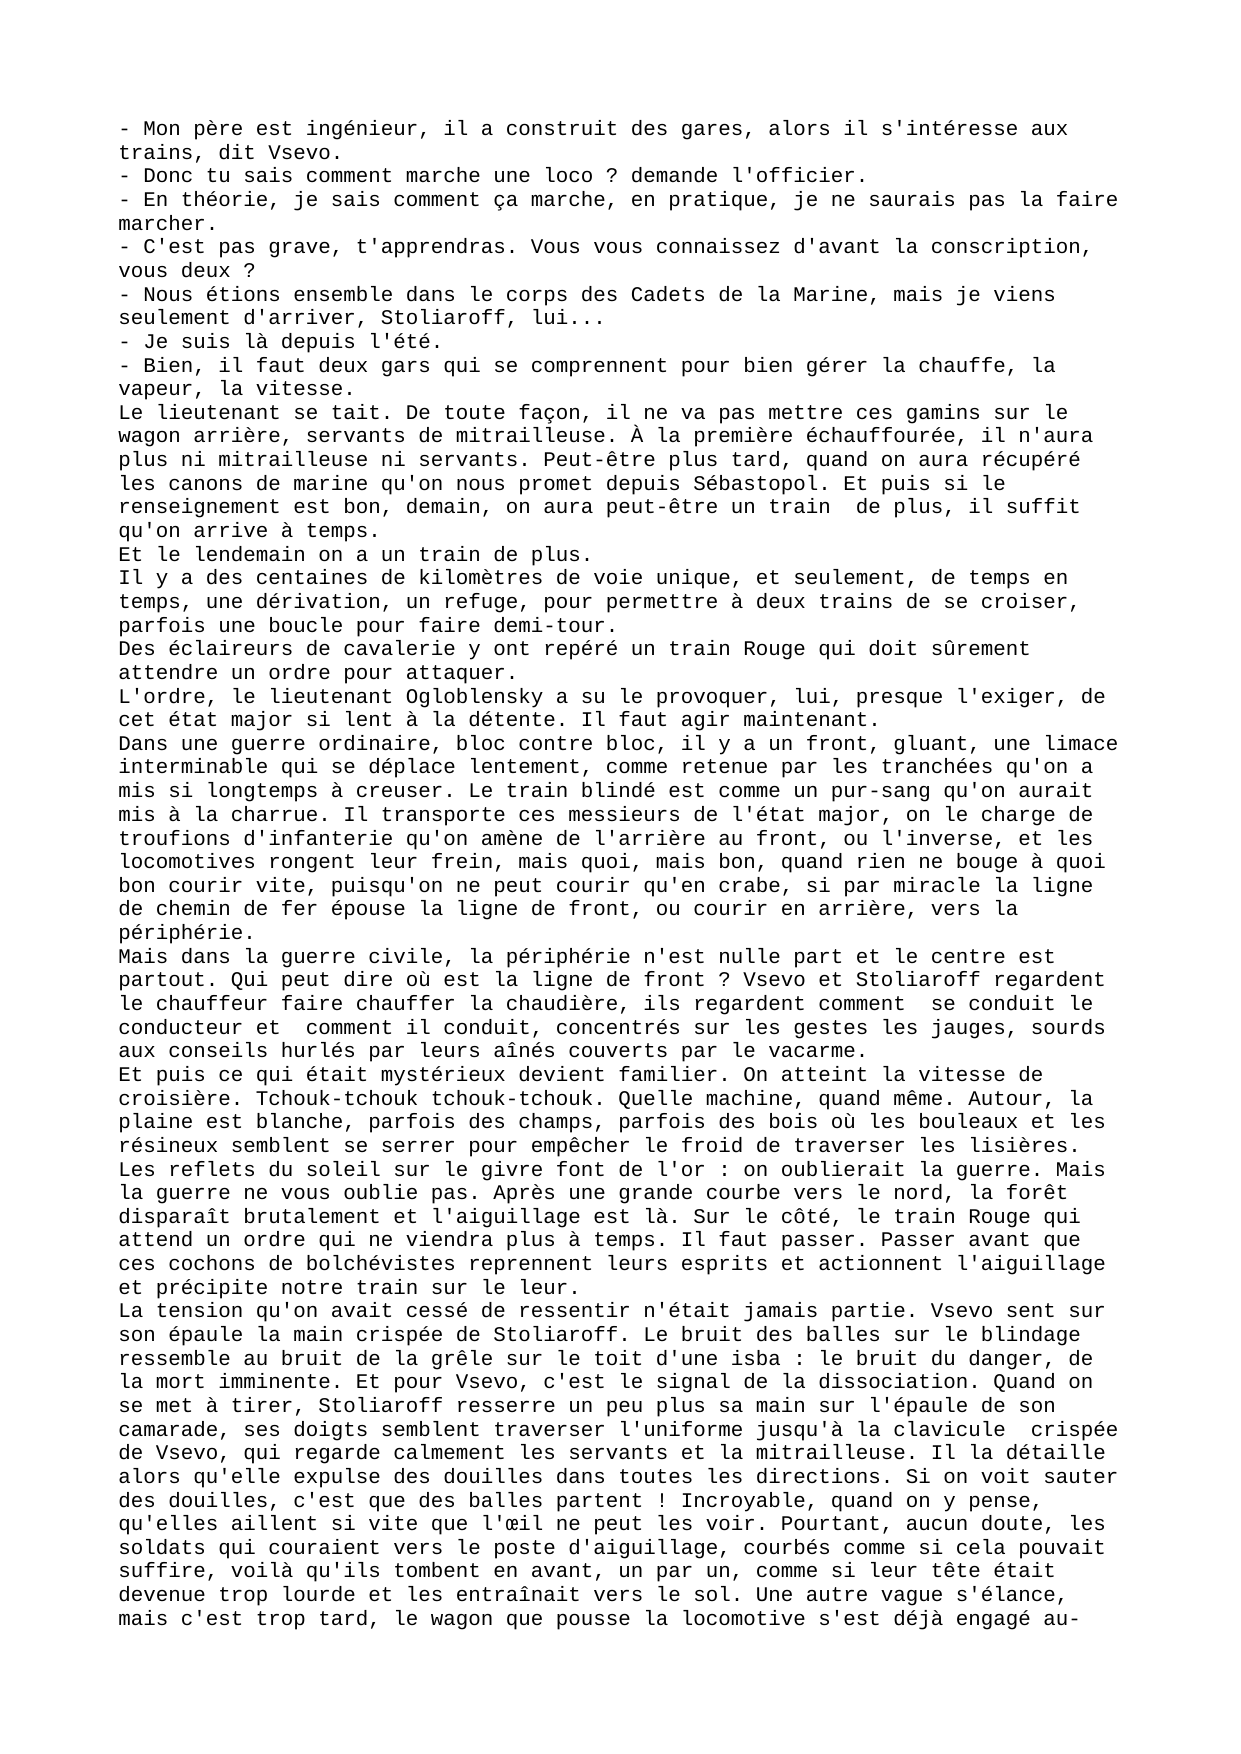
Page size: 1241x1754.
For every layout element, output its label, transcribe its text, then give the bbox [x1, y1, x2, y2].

text - Bien, il faut deux gars qui se comprennent pour bien gérer la chauffe, la vapeur, la vitesse. [118, 354, 1122, 402]
text - En théorie, je sais comment ça marche, en pratique, je ne saurais pas la faire marcher. [118, 189, 1122, 236]
text L'ordre, le lieutenant Ogloblensky a su le provoquer, lui, presque l'exiger, de cet état major si lent à la détente. Il faut agir maintenant. [118, 686, 1122, 733]
text Mais dans la guerre civile, la périphérie n'est nulle part et le centre est partout. Qui peut dire où est la ligne de front ? Vsevo et Stoliaroff regardent le chauffeur faire chauffer la chaudière, ils regardent comment se conduit le conducteur et comment il conduit, concentrés sur les gestes les jauges, sourds aux conseils hurlés par leurs aînés couverts par le vacarme. [118, 946, 1122, 1064]
text Et le lendemain on a un train de plus. [118, 544, 1122, 567]
text La tension qu'on avait cessé de ressentir n'était jamais partie. Vsevo sent sur son épaule la main crispée de Stoliaroff. Le bruit des balles sur le blindage ressemble au bruit de la grêle sur le toit d'une isba : le bruit du danger, de la mort imminente. Et pour Vsevo, c'est le signal de la dissociation. Quand on se met à tirer, Stoliaroff resserre un peu plus sa main sur l'épaule de son camarade, ses doigts semblent traverser l'uniforme jusqu'à la clavicule crispée de Vsevo, qui regarde calmement les servants et la mitrailleuse. Il la détaille alors qu'elle expulse des douilles dans toutes les directions. Si on voit sauter des douilles, c'est que des balles partent ! Incroyable, quand on y pense, qu'elles aillent si vite que l'œil ne peut les voir. Pourtant, aucun doute, les soldats qui couraient vers le poste d'aiguillage, courbés comme si cela pouvait suffire, voilà qu'ils tombent en avant, un par un, comme si leur tête était devenue trop lourde et les entraînait vers le sol. Une autre vague s'élance, mais c'est trop tard, le wagon que pousse la locomotive s'est déjà engagé au- [118, 1300, 1122, 1631]
text Et puis ce qui était mystérieux devient familier. On atteint la vitesse de croisière. Tchouk-tchouk tchouk-tchouk. Quelle machine, quand même. Autour, la plaine est blanche, parfois des champs, parfois des bois où les bouleaux et les résineux semblent se serrer pour empêcher le froid de traverser les lisières. Les reflets du soleil sur le givre font de l'or : on oublierait la guerre. Mais la guerre ne vous oublie pas. Après une grande courbe vers le nord, la forêt disparaît brutalement et l'aiguillage est là. Sur le côté, le train Rouge qui attend un ordre qui ne viendra plus à temps. Il faut passer. Passer avant que ces cochons de bolchévistes reprennent leurs esprits et actionnent l'aiguillage et précipite notre train sur le leur. [118, 1064, 1122, 1300]
text Il y a des centaines de kilomètres de voie unique, et seulement, de temps en temps, une dérivation, un refuge, pour permettre à deux trains de se croiser, parfois une boucle pour faire demi-tour. [118, 567, 1122, 638]
text Dans une guerre ordinaire, bloc contre bloc, il y a un front, gluant, une limace interminable qui se déplace lentement, comme retenue par les tranchées qu'on a mis si longtemps à creuser. Le train blindé est comme un pur-sang qu'on aurait mis à la charrue. Il transporte ces messieurs de l'état major, on le charge de troufions d'infanterie qu'on amène de l'arrière au front, ou l'inverse, et les locomotives rongent leur frein, mais quoi, mais bon, quand rien ne bouge à quoi bon courir vite, puisqu'on ne peut courir qu'en crabe, si par miracle la ligne de chemin de fer épouse la ligne de front, ou courir en arrière, vers la périphérie. [118, 733, 1122, 946]
text - Nous étions ensemble dans le corps des Cadets de la Marine, mais je viens seulement d'arriver, Stoliaroff, lui... [118, 284, 1122, 331]
text - Mon père est ingénieur, il a construit des gares, alors il s'intéresse aux trains, dit Vsevo. [118, 118, 1122, 165]
text - C'est pas grave, t'apprendras. Vous vous connaissez d'avant la conscription, vous deux ? [118, 236, 1122, 284]
text Le lieutenant se tait. De toute façon, il ne va pas mettre ces gamins sur le wagon arrière, servants de mitrailleuse. À la première échauffourée, il n'aura plus ni mitrailleuse ni servants. Peut-être plus tard, quand on aura récupéré les canons de marine qu'on nous promet depuis Sébastopol. Et puis si le renseignement est bon, demain, on aura peut-être un train de plus, il suffit qu'on arrive à temps. [118, 402, 1122, 544]
text Des éclaireurs de cavalerie y ont repéré un train Rouge qui doit sûrement attendre un ordre pour attaquer. [118, 638, 1122, 686]
text - Je suis là depuis l'été. [118, 331, 1122, 354]
text - Donc tu sais comment marche une loco ? demande l'officier. [118, 165, 1122, 189]
